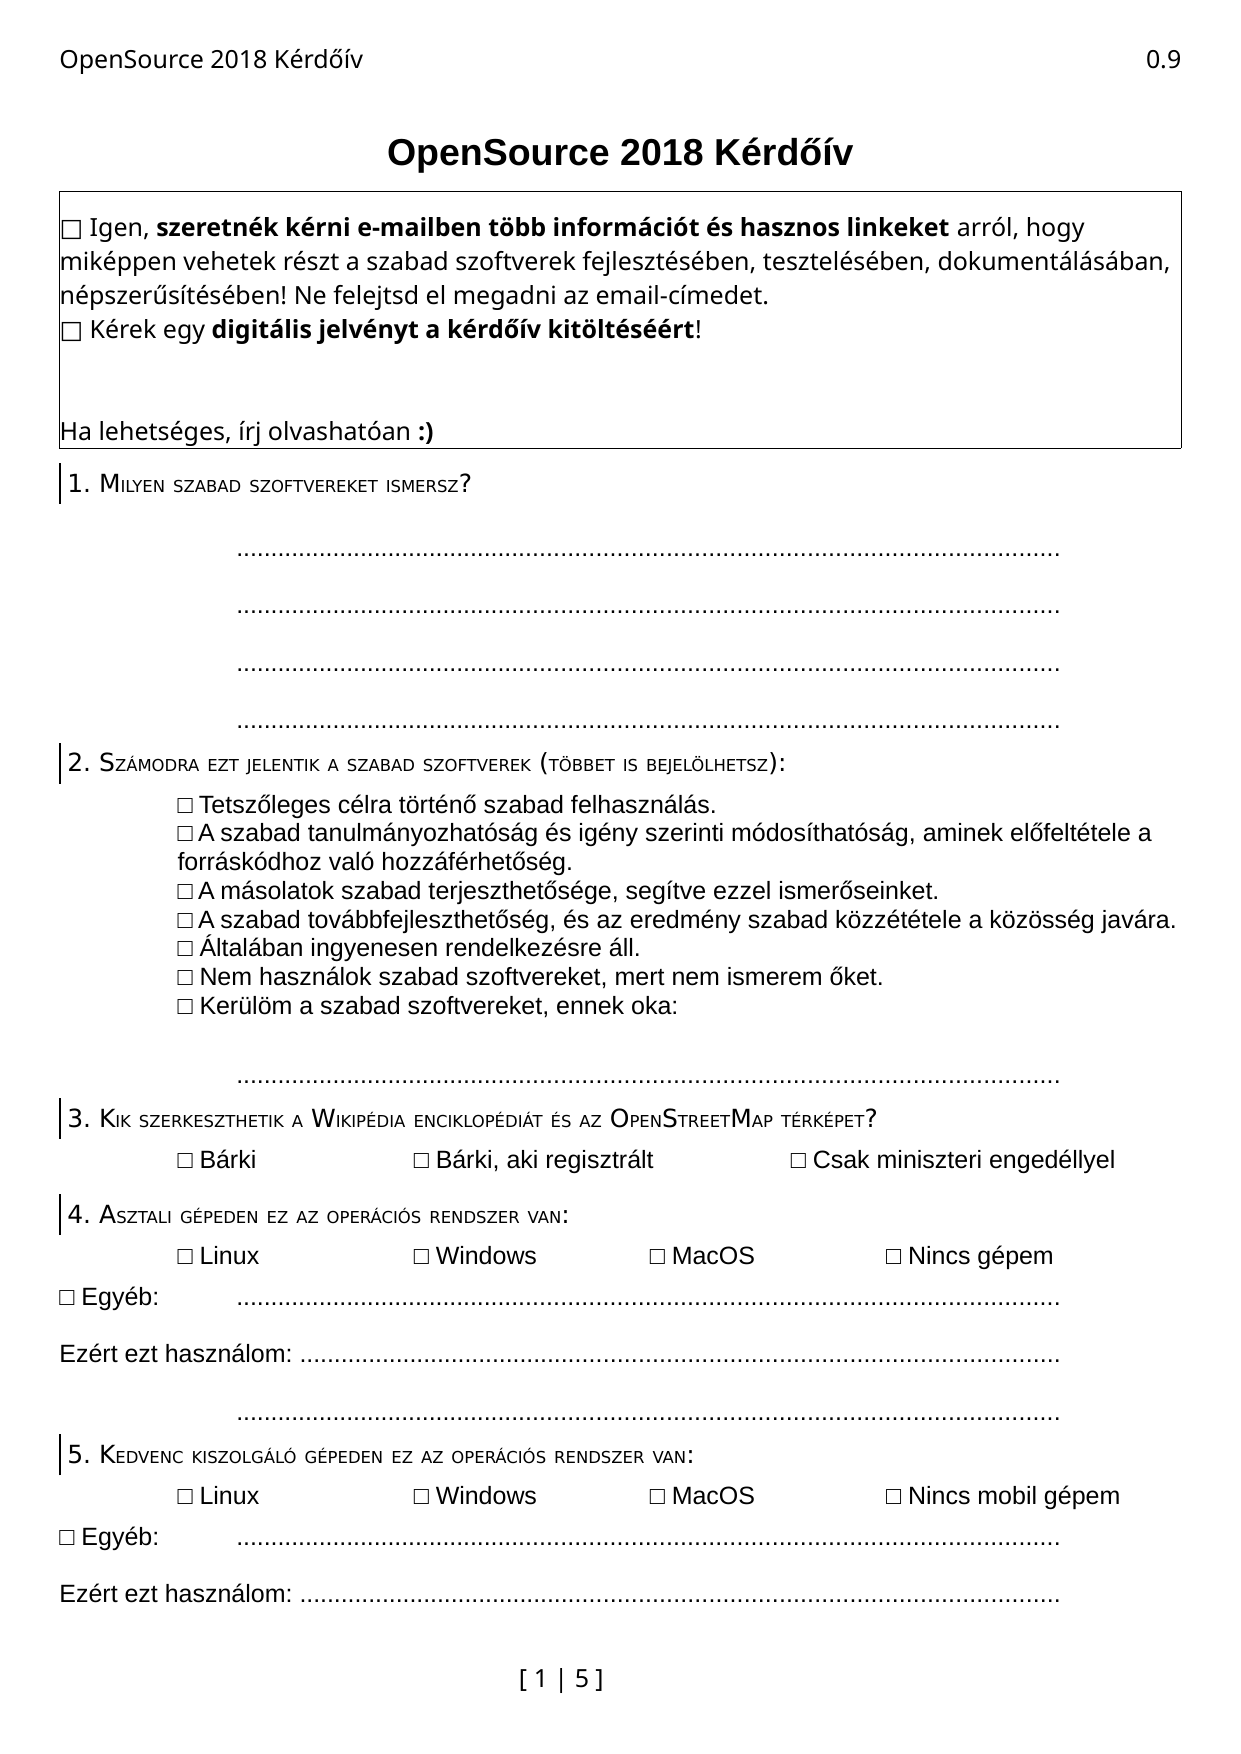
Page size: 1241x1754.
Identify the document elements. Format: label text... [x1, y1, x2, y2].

list Asztali gépeden ez az operációs rendszer van: [61, 1194, 1181, 1235]
list Kedvenc kiszolgáló gépeden ez az operációs rendszer van: [61, 1434, 1181, 1475]
text Ezért ezt használom: [59, 1339, 1181, 1368]
title OpenSource 2018 Kérdőív [59, 130, 1181, 173]
list Kik szerkeszthetik a Wikipédia enciklopédiát és az OpenStreetMap térképet? [61, 1098, 1181, 1139]
text □ Linux □ Windows □ MacOS □ Nincs mobil gépem [177, 1481, 1181, 1510]
text □ Egyéb: [59, 1522, 1181, 1551]
text □ Igen, szeretnék kérni e-mailben több információt és hasznos linkeket arról, hogy miképpen vehetek részt a szabad szoftverek fejlesztésében, tesztelésében, dokumentálásában, népszerűsítésében! Ne felejtsd el megadni az email-címedet. □ Kérek egy digitális jelvényt a kérdőív kitöltéséért! Ha lehetséges, írj olvashatóan :) [60, 192, 1181, 448]
list Milyen szabad szoftvereket ismersz? [61, 463, 1181, 504]
text □ Tetszőleges célra történő szabad felhasználás. □ A szabad tanulmányozhatóság és igény szerinti módosíthatóság, aminek előfeltétele a forráskódhoz való hozzáférhetőség. □ A másolatok szabad terjeszthetősége, segítve ezzel ismerőseinket. □ A szabad továbbfejleszthetőség, és az eredmény szabad közzététele a közösség javára. □ Általában ingyenesen rendelkezésre áll. □ Nem használok szabad szoftvereket, mert nem ismerem őket. □ Kerülöm a szabad szoftvereket, ennek oka: [177, 790, 1181, 1020]
text □ Linux □ Windows □ MacOS □ Nincs gépem [177, 1241, 1181, 1270]
list Számodra ezt jelentik a szabad szoftverek (többet is bejelölhetsz): [61, 743, 1181, 784]
text Ezért ezt használom: [59, 1579, 1181, 1608]
text □ Bárki □ Bárki, aki regisztrált □ Csak miniszteri engedéllyel [177, 1145, 1181, 1173]
text □ Egyéb: [59, 1282, 1181, 1310]
